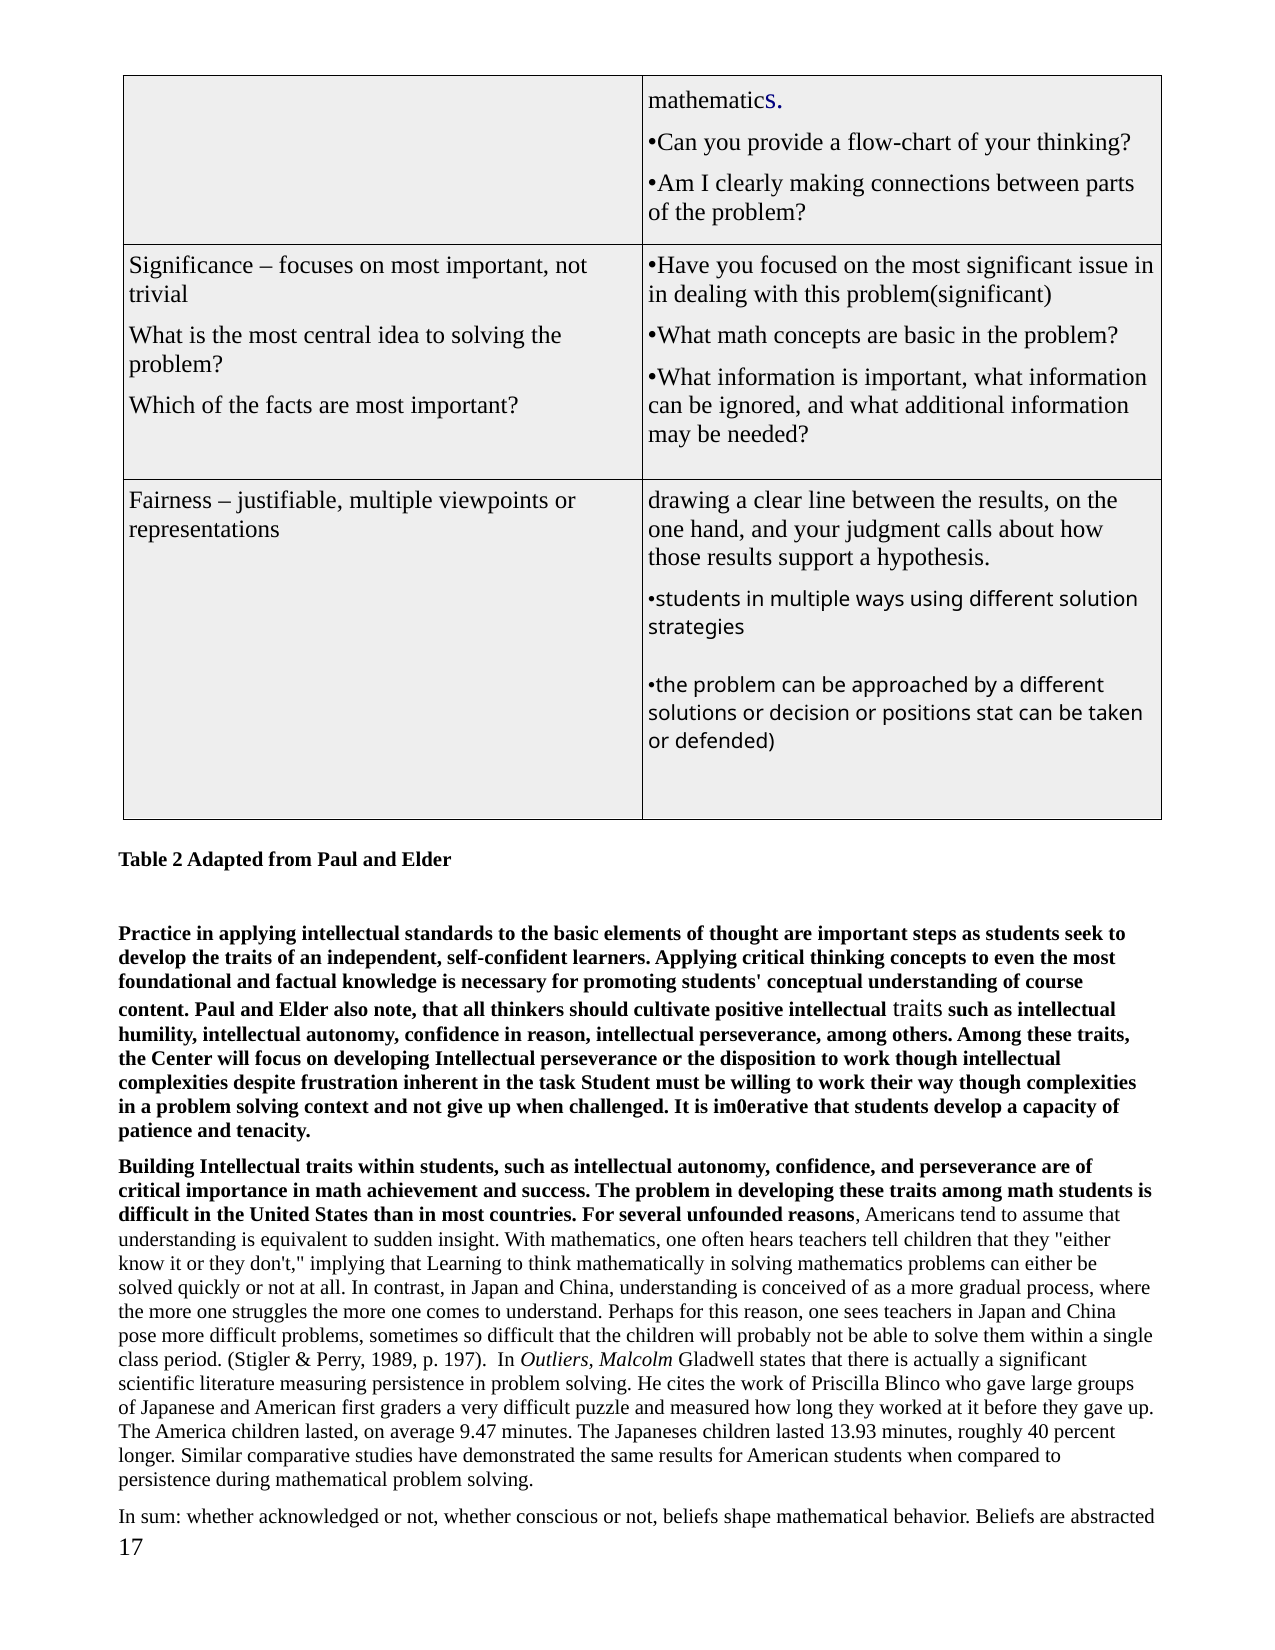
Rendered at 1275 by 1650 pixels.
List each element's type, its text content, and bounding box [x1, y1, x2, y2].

table_cell Significance – focuses on most important, not trivial What is the most central idea to solving the problem? Which of the facts are most important? [124, 245, 642, 479]
table_cell [124, 76, 642, 244]
table_cell Fairness – justifiable, multiple viewpoints or representations [124, 480, 642, 818]
text Table 2 Adapted from Paul and Elder [118, 847, 1157, 871]
text In sum: whether acknowledged or not, whether conscious or not, beliefs shape mathematical behavior. Beliefs are abstracted [118, 1504, 1157, 1528]
table_cell Have you focused on the most significant issue in in dealing with this problem(significant) What math concepts are basic in the problem? What information is important, what information can be ignored, and what additional information may be needed? [643, 245, 1161, 479]
text Practice in applying intellectual standards to the basic elements of thought are important steps as students seek to develop the traits of an independent, self-confident learners. Applying critical thinking concepts to even the most foundational and factual knowledge is necessary for promoting students' conceptual understanding of course content. Paul and Elder also note, that all thinkers should cultivate positive intellectual traits such as intellectual humility, intellectual autonomy, confidence in reason, intellectual perseverance, among others. Among these traits, the Center will focus on developing Intellectual perseverance or the disposition to work though intellectual complexities despite frustration inherent in the task Student must be willing to work their way though complexities in a problem solving context and not give up when challenged. It is im0erative that students develop a capacity of patience and tenacity. [118, 921, 1157, 1142]
table_cell drawing a clear line between the results, on the one hand, and your judgment calls about how those results support a hypothesis. students in multiple ways using different solution strategies the problem can be approached by a different solutions or decision or positions stat can be taken or defended) [643, 480, 1161, 818]
table_cell mathematics. Can you provide a flow-chart of your thinking? Am I clearly making connections between parts of the problem? [643, 76, 1161, 244]
text Building Intellectual traits within students, such as intellectual autonomy, confidence, and perseverance are of critical importance in math achievement and success. The problem in developing these traits among math students is difficult in the United States than in most countries. For several unfounded reasons, Americans tend to assume that understanding is equivalent to sudden insight. With mathematics, one often hears teachers tell children that they "either know it or they don't," implying that Learning to think mathematically in solving mathematics problems can either be solved quickly or not at all. In contrast, in Japan and China, understanding is conceived of as a more gradual process, where the more one struggles the more one comes to understand. Perhaps for this reason, one sees teachers in Japan and China pose more difficult problems, sometimes so difficult that the children will probably not be able to solve them within a single class period. (Stigler & Perry, 1989, p. 197). In Outliers, Malcolm Gladwell states that there is actually a significant scientific literature measuring persistence in problem solving. He cites the work of Priscilla Blinco who gave large groups of Japanese and American first graders a very difficult puzzle and measured how long they worked at it before they gave up. The America children lasted, on average 9.47 minutes. The Japaneses children lasted 13.93 minutes, roughly 40 percent longer. Similar comparative studies have demonstrated the same results for American students when compared to persistence during mathematical problem solving. [118, 1154, 1157, 1491]
